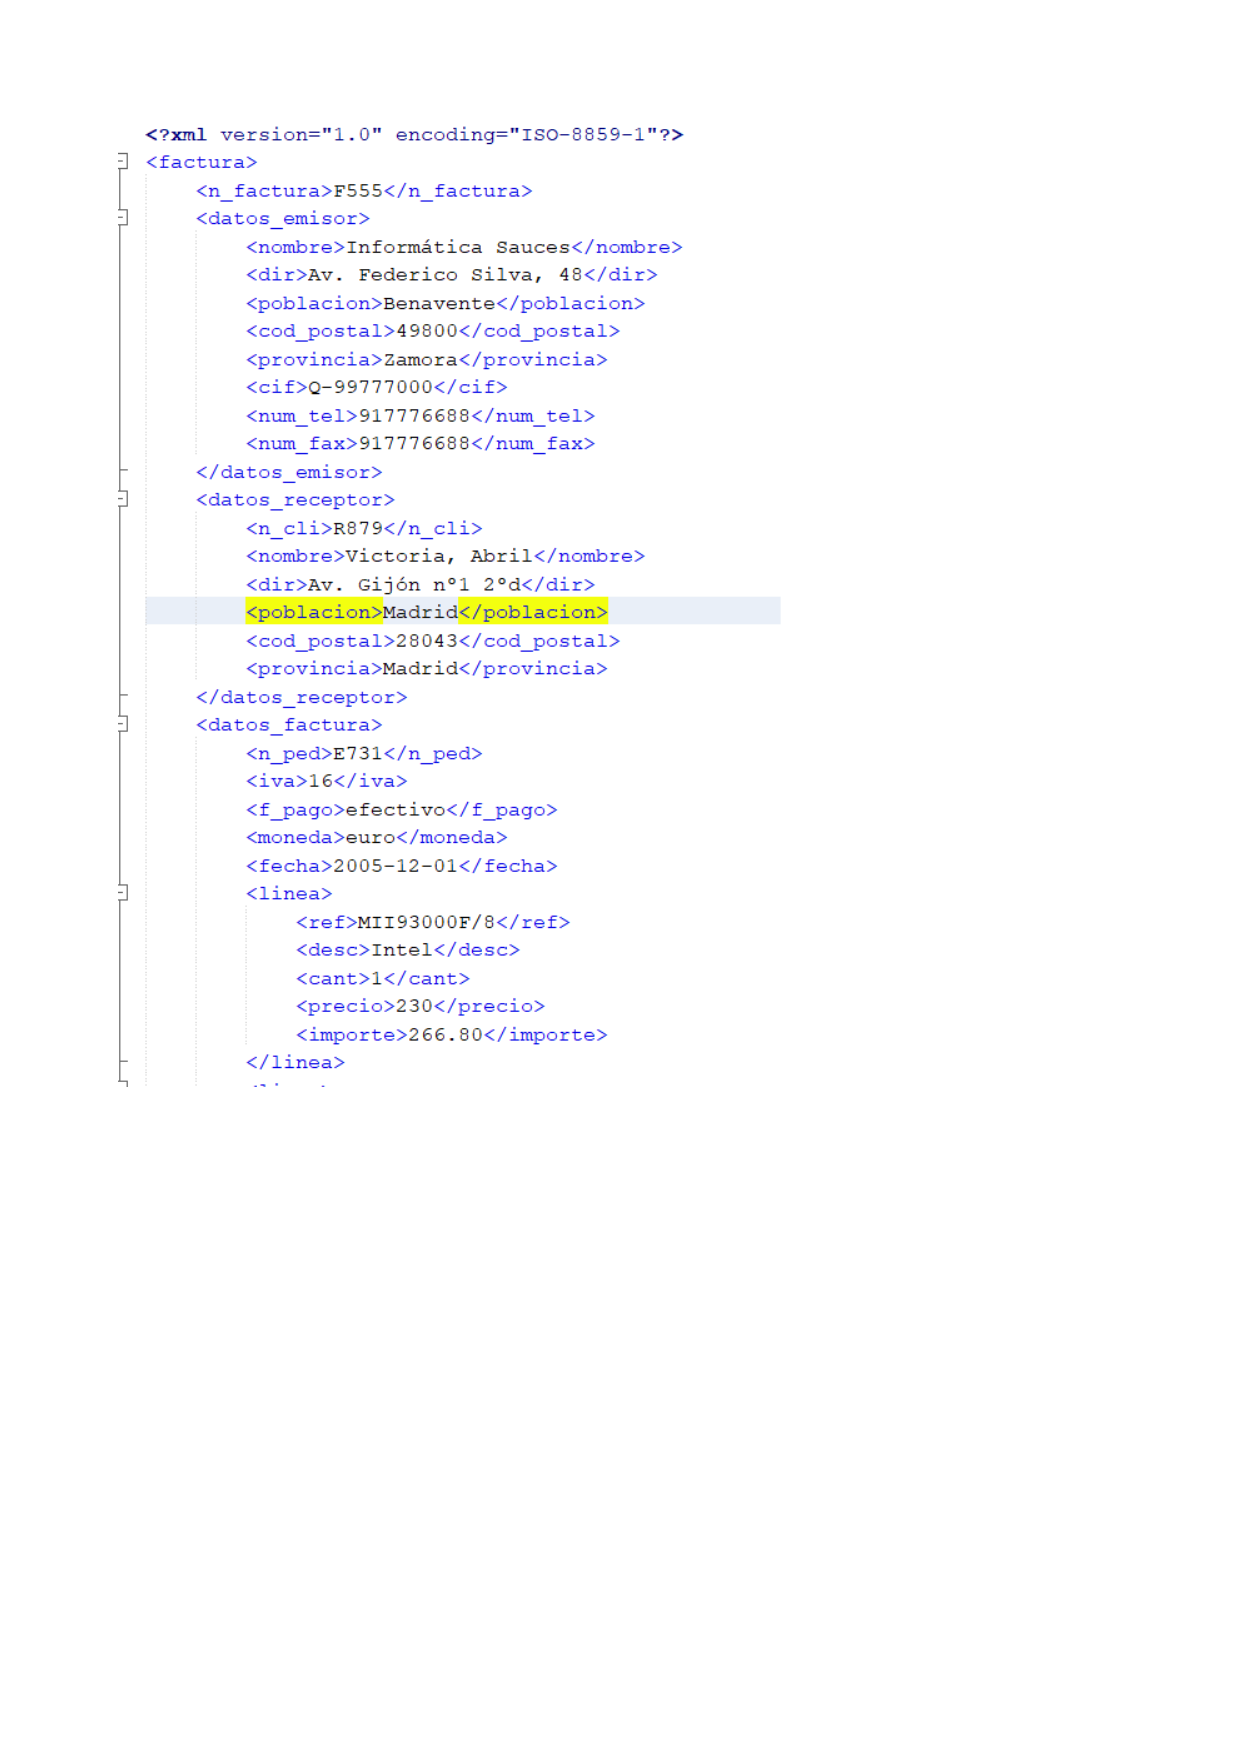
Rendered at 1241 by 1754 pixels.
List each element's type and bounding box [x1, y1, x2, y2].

picture [118, 118, 781, 1087]
